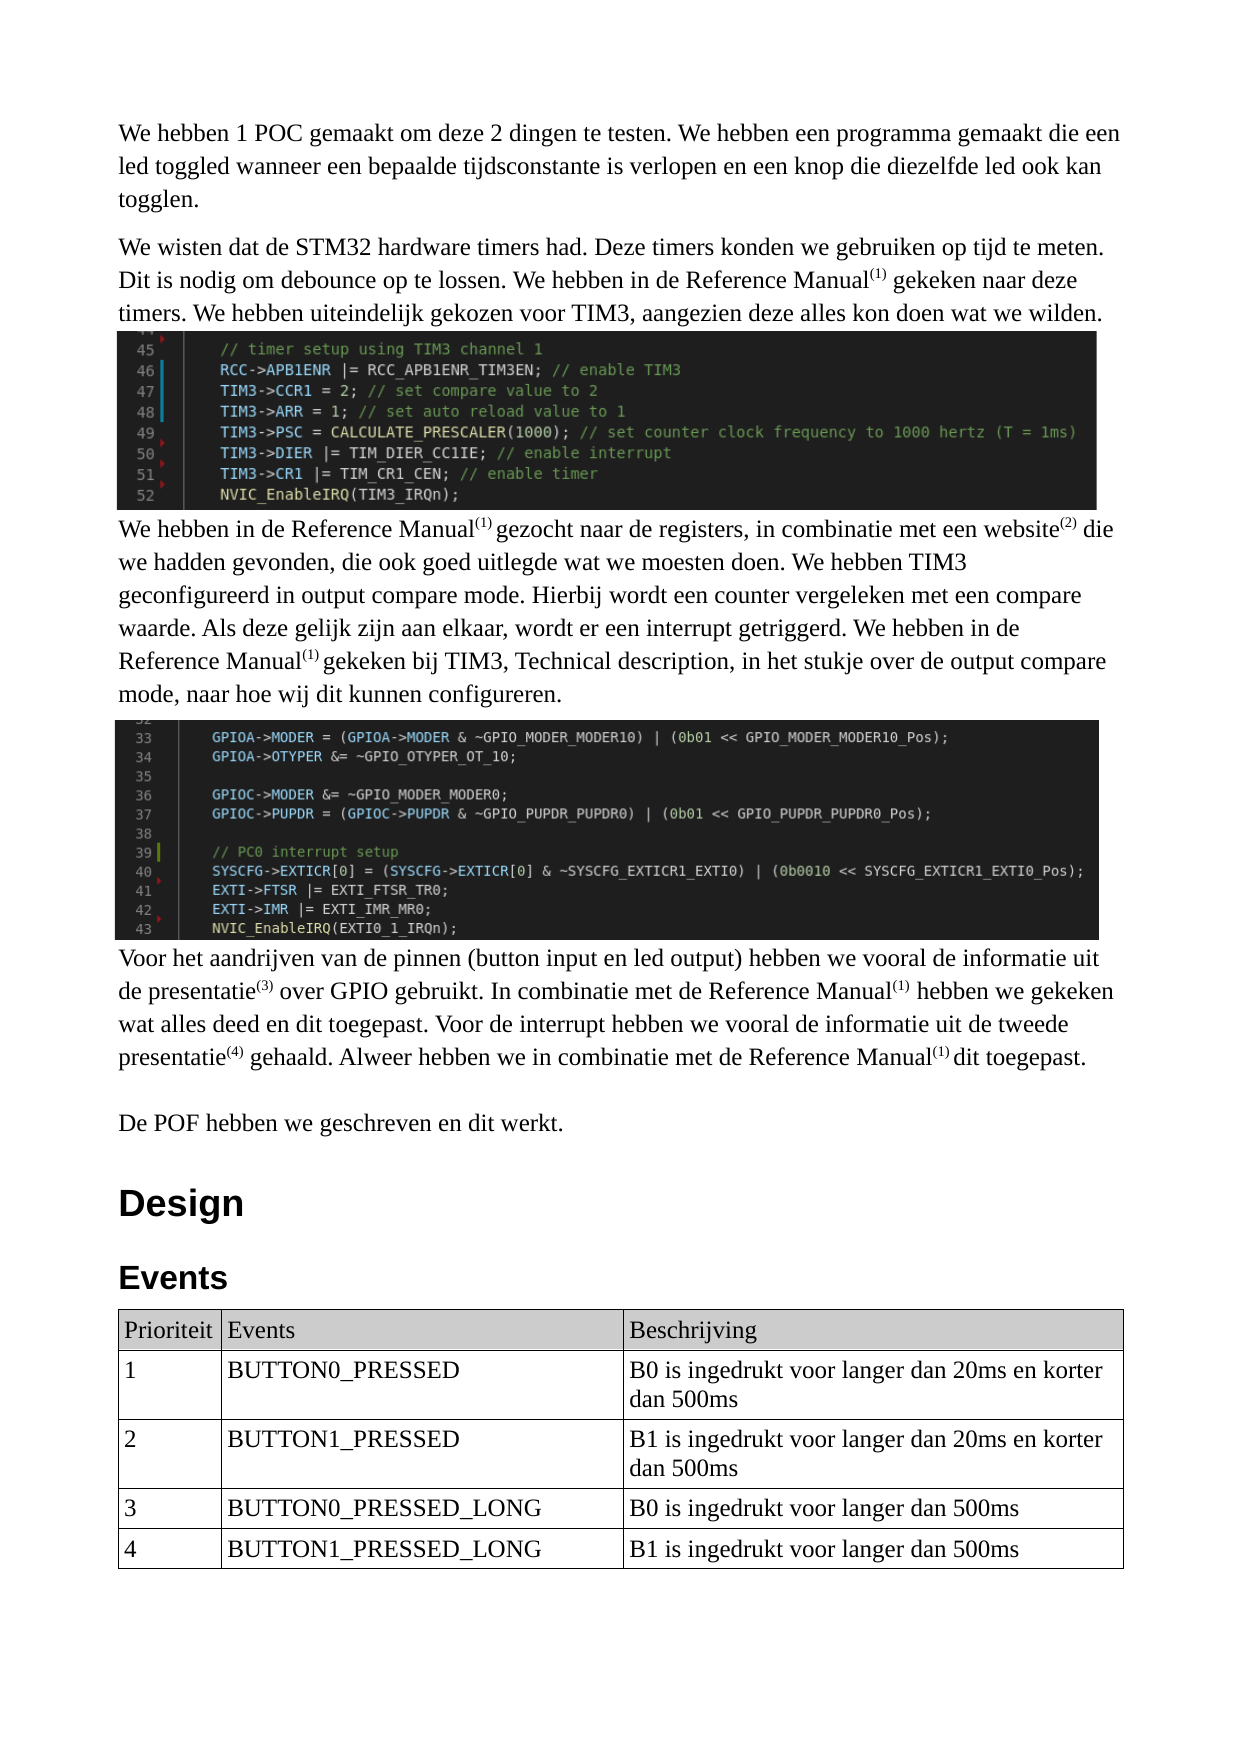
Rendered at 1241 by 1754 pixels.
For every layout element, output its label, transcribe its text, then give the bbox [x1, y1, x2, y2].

table_cell B1 is ingedrukt voor langer dan 20ms en korter dan 500ms [624, 1420, 1123, 1488]
table_header Prioriteit [119, 1310, 221, 1349]
table_cell BUTTON0_PRESSED [222, 1351, 623, 1419]
table_cell B0 is ingedrukt voor langer dan 20ms en korter dan 500ms [624, 1351, 1123, 1419]
table_cell 4 [119, 1529, 221, 1568]
table_cell B0 is ingedrukt voor langer dan 500ms [624, 1489, 1123, 1528]
text Voor het aandrijven van de pinnen (button input en led output) hebben we vooral de informatie uit de presentatie(3) over GPIO gebruikt. In combinatie met de Reference Manual(1) hebben we gekeken wat alles deed en dit toegepast. Voor de interrupt hebben we vooral de informatie uit de tweede presentatie(4) gehaald. Alweer hebben we in combinatie met de Reference Manual(1) dit toegepast. De POF hebben we geschreven en dit werkt. [118, 726, 1122, 1137]
table_cell 2 [119, 1420, 221, 1488]
table_cell BUTTON0_PRESSED_LONG [222, 1489, 623, 1528]
picture [114, 720, 982, 865]
picture [116, 331, 844, 510]
table_cell BUTTON1_PRESSED [222, 1420, 623, 1488]
text We hebben 1 POC gemaakt om deze 2 dingen te testen. We hebben een programma gemaakt die een led toggled wanneer een bepaalde tijdsconstante is verlopen en een knop die diezelfde led ook kan togglen. [118, 118, 1122, 213]
table_header Events [222, 1310, 623, 1349]
text We hebben in de Reference Manual(1) gezocht naar de registers, in combinatie met een website(2) die we hadden gevonden, die ook goed uitlegde wat we moesten doen. We hebben TIM3 geconfigureerd in output compare mode. Hierbij wordt een counter vergeleken met een compare waarde. Als deze gelijk zijn aan elkaar, wordt er een interrupt getriggerd. We hebben in de Reference Manual(1) gekeken bij TIM3, Technical description, in het stukje over de output compare mode, naar hoe wij dit kunnen configureren. [118, 345, 1122, 707]
table_cell B1 is ingedrukt voor langer dan 500ms [624, 1529, 1123, 1568]
table_header Beschrijving [624, 1310, 1123, 1349]
table_cell BUTTON1_PRESSED_LONG [222, 1529, 623, 1568]
table_cell 3 [119, 1489, 221, 1528]
subtitle Events [118, 1258, 1122, 1297]
text We wisten dat de STM32 hardware timers had. Deze timers konden we gebruiken op tijd te meten. Dit is nodig om debounce op te lossen. We hebben in de Reference Manual(1) gekeken naar deze timers. We hebben uiteindelijk gekozen voor TIM3, aangezien deze alles kon doen wat we wilden. [118, 232, 1122, 327]
subtitle Design [118, 1181, 1122, 1225]
table_cell 1 [119, 1351, 221, 1419]
